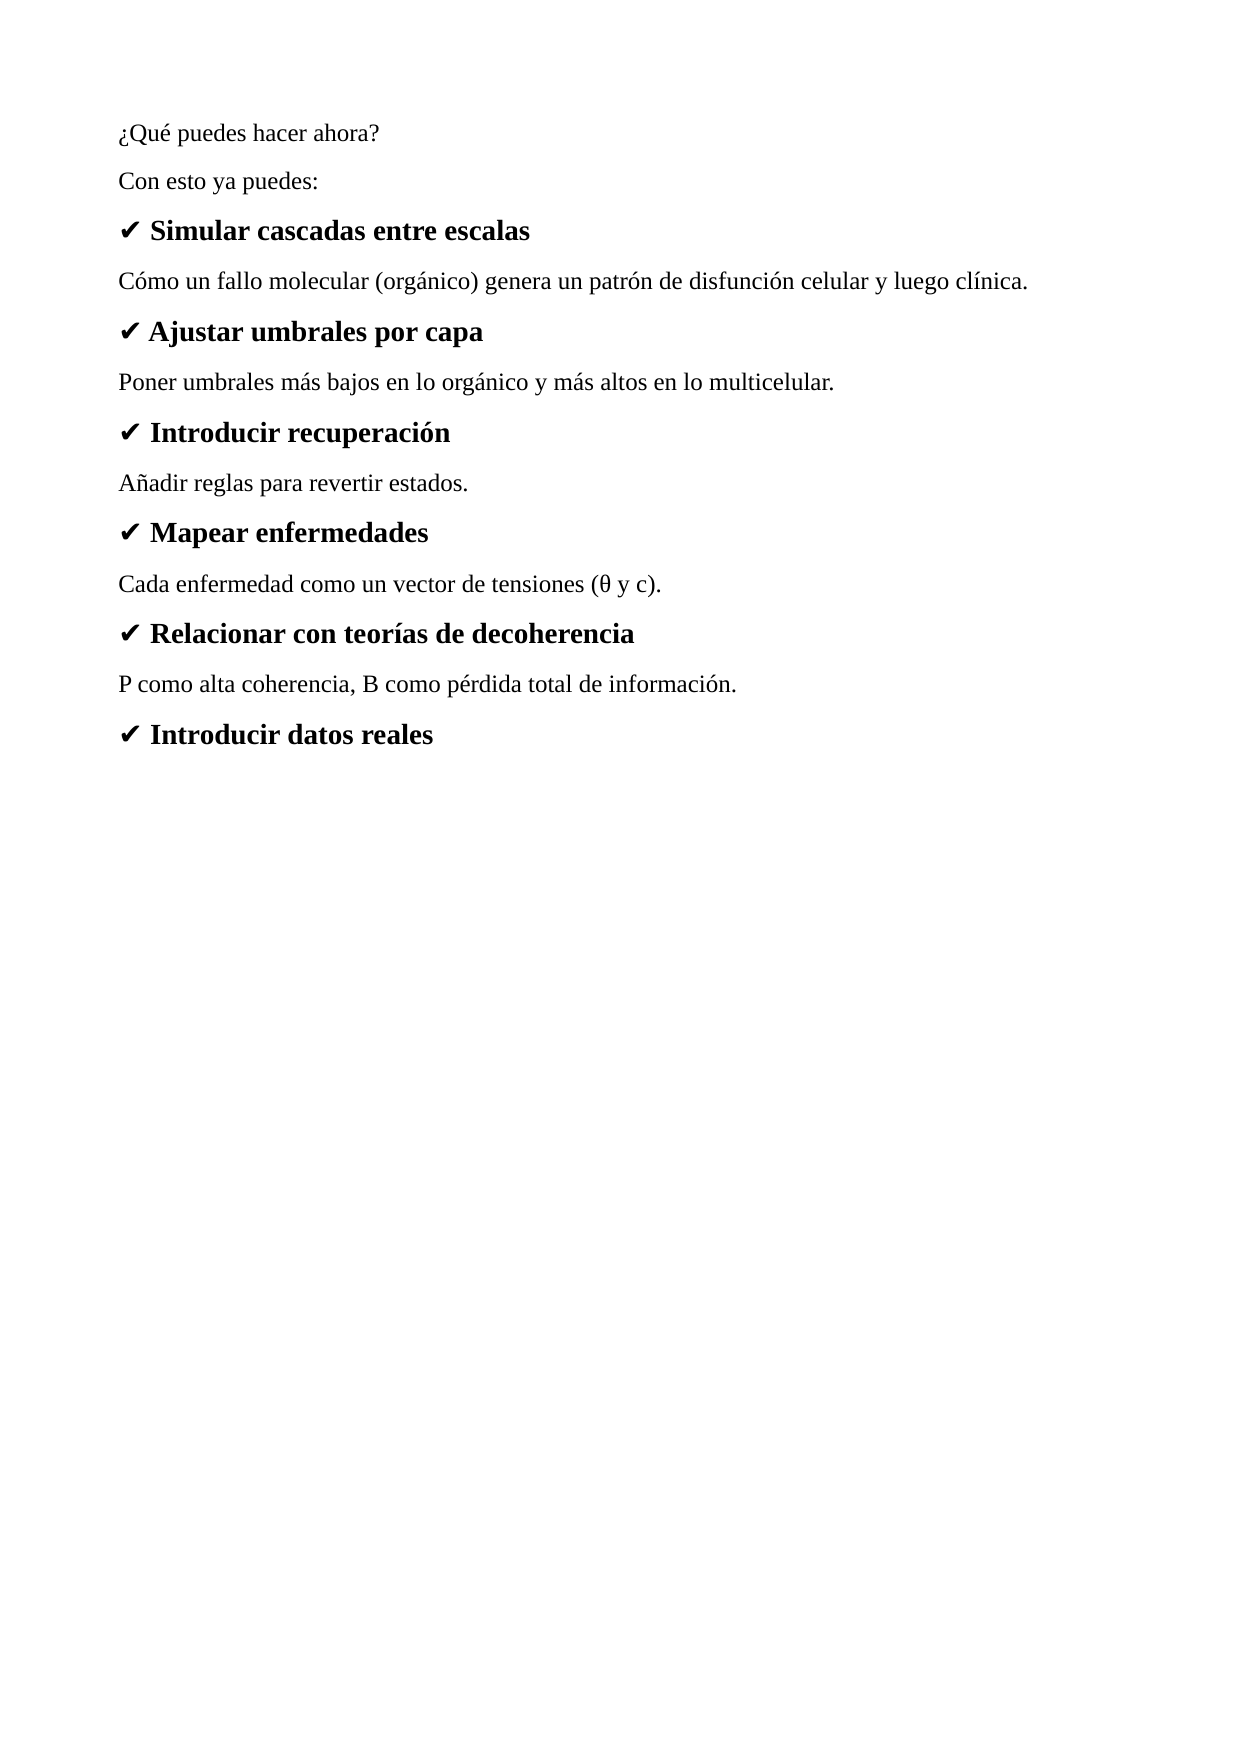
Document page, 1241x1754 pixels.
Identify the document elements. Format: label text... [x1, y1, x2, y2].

subtitle ✔ Introducir datos reales [118, 717, 1122, 751]
text Con esto ya puedes: [118, 166, 1122, 194]
text Cada enfermedad como un vector de tensiones (θ y c). [118, 569, 1122, 597]
text Poner umbrales más bajos en lo orgánico y más altos en lo multicelular. [118, 367, 1122, 396]
subtitle ✔ Relacionar con teorías de decoherencia [118, 616, 1122, 650]
text ¿Qué puedes hacer ahora? [118, 118, 1122, 147]
text P como alta coherencia, B como pérdida total de información. [118, 669, 1122, 698]
text Cómo un fallo molecular (orgánico) genera un patrón de disfunción celular y luego clínica. [118, 266, 1122, 295]
subtitle ✔ Mapear enfermedades [118, 516, 1122, 549]
text Matrices A obtenidas de interactomas, redes metabólicas, redes tisulares. [118, 770, 1072, 800]
subtitle ✔ Introducir recuperación [118, 415, 1122, 448]
subtitle ✔ Ajustar umbrales por capa [118, 314, 1122, 348]
text Añadir reglas para revertir estados. [118, 468, 1122, 497]
subtitle ✔ Simular cascadas entre escalas [118, 213, 1122, 247]
